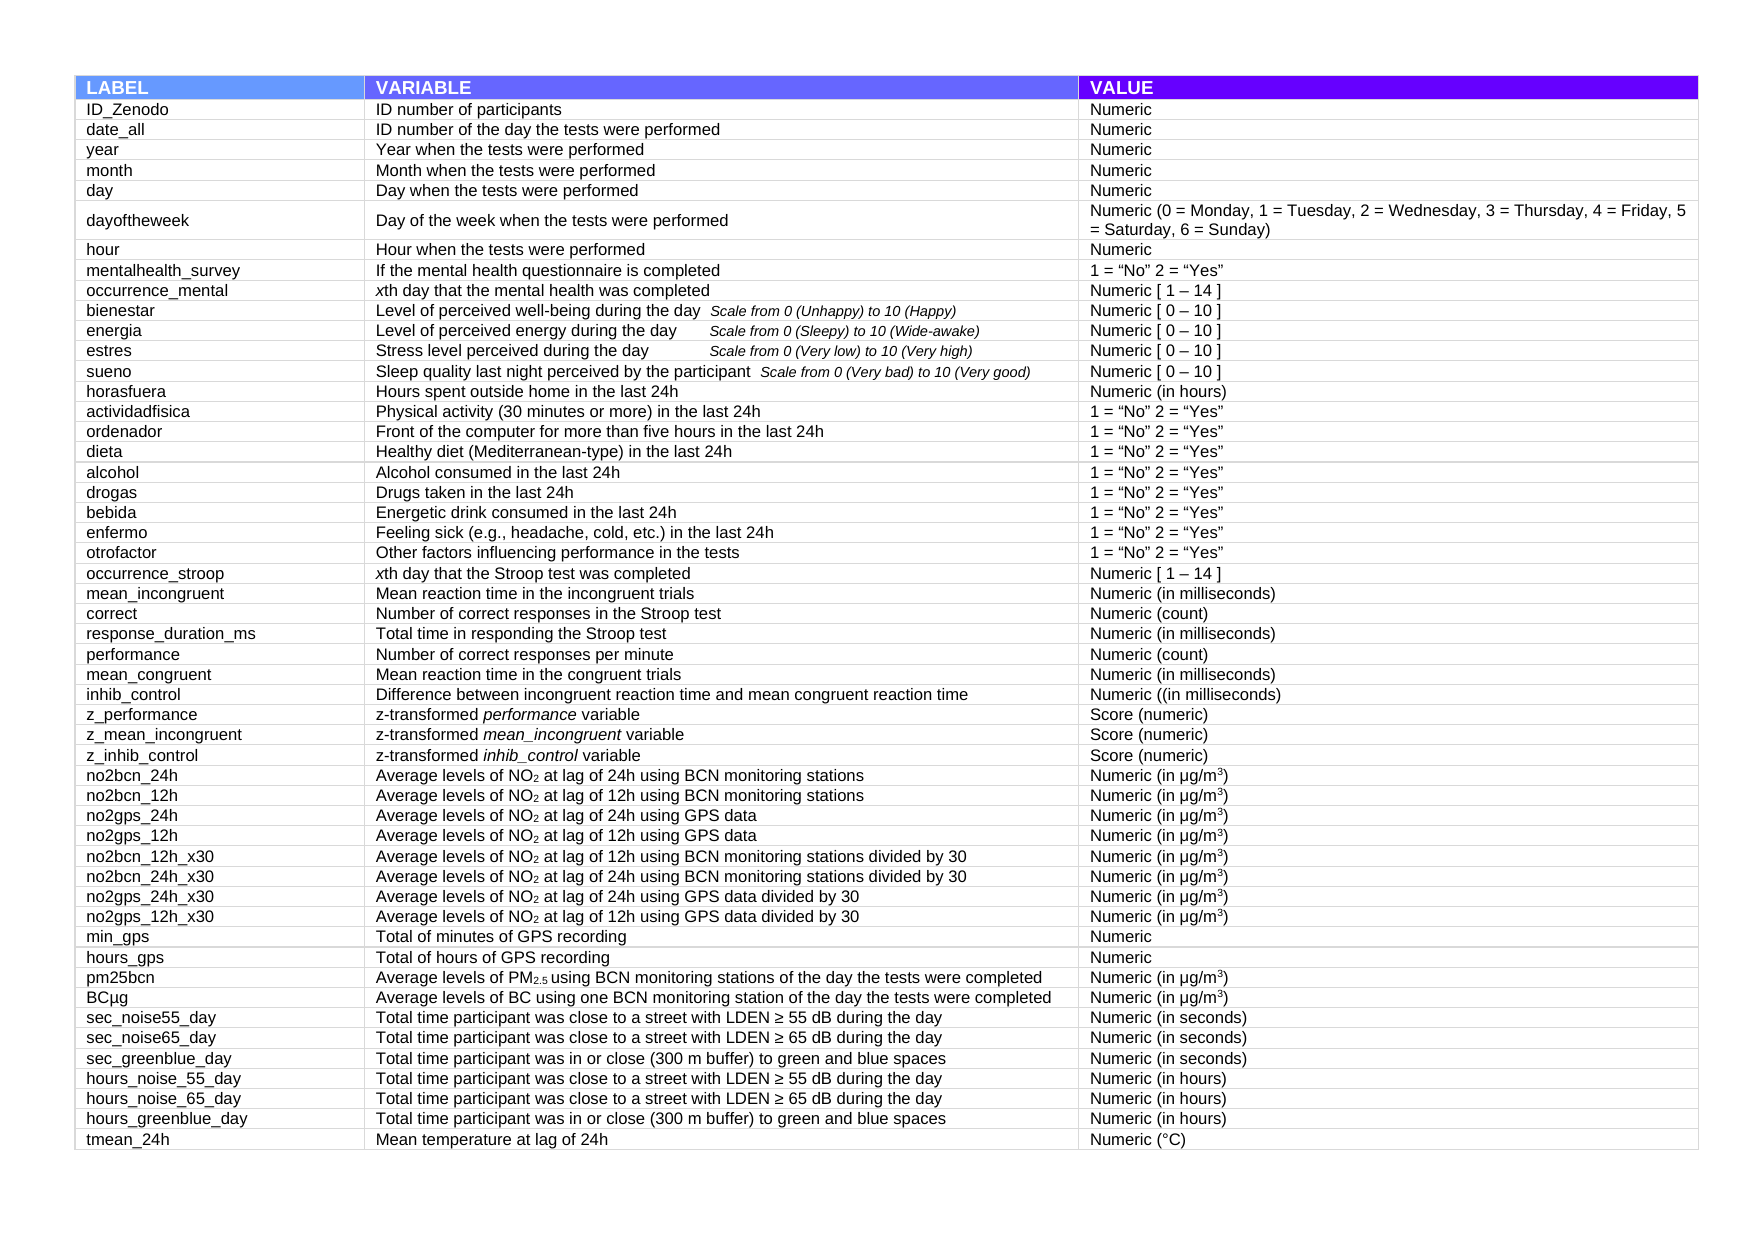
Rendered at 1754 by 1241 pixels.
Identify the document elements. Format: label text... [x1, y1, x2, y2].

table_cell year [76, 140, 364, 159]
table_cell 1 = “No” 2 = “Yes” [1079, 523, 1698, 542]
table_cell enfermo [76, 523, 364, 542]
table_cell otrofactor [76, 543, 364, 562]
table_cell z-transformed inhib_control variable [365, 745, 1078, 764]
table_cell Numeric (0 = Monday, 1 = Tuesday, 2 = Wednesday, 3 = Thursday, 4 = Friday, 5 = Saturday, 6 = Sunday) [1079, 201, 1698, 239]
table_cell Average levels of NO2 at lag of 24h using GPS data divided by 30 [365, 887, 1078, 906]
table_cell Total time participant was close to a street with LDEN ≥ 55 dB during the day [365, 1069, 1078, 1088]
table_cell Average levels of NO2 at lag of 12h using GPS data divided by 30 [365, 907, 1078, 926]
table_cell Numeric (in μg/m3) [1079, 887, 1698, 906]
table_cell Numeric (°C) [1079, 1129, 1698, 1148]
table_cell Numeric [1079, 240, 1698, 259]
table_cell Numeric (in seconds) [1079, 1008, 1698, 1027]
table_cell Total time participant was in or close (300 m buffer) to green and blue spaces [365, 1049, 1078, 1068]
table_cell occurrence_mental [76, 281, 364, 300]
table_cell z_inhib_control [76, 745, 364, 764]
table_cell Numeric (in μg/m3) [1079, 988, 1698, 1007]
table_cell Numeric (in μg/m3) [1079, 766, 1698, 785]
table_cell Numeric [1079, 948, 1698, 967]
table_cell Year when the tests were performed [365, 140, 1078, 159]
table_cell Numeric [ 1 – 14 ] [1079, 564, 1698, 583]
table_cell Numeric (in milliseconds) [1079, 624, 1698, 643]
table_cell Feeling sick (e.g., headache, cold, etc.) in the last 24h [365, 523, 1078, 542]
table_cell Numeric [1079, 160, 1698, 179]
table_cell Numeric [ 1 – 14 ] [1079, 281, 1698, 300]
table_cell Difference between incongruent reaction time and mean congruent reaction time [365, 685, 1078, 704]
table_cell Sleep quality last night perceived by the participant Scale from 0 (Very bad) to 10 (Very good) [365, 361, 1078, 381]
table_cell sec_noise65_day [76, 1028, 364, 1047]
table_cell Numeric [ 0 – 10 ] [1079, 301, 1698, 320]
table_cell Numeric [1079, 100, 1698, 119]
table_cell Score (numeric) [1079, 745, 1698, 764]
table_cell Numeric (in hours) [1079, 1109, 1698, 1128]
table_cell hours_gps [76, 948, 364, 967]
table_cell Numeric (in hours) [1079, 1069, 1698, 1088]
table_header LABEL [76, 76, 364, 99]
table_cell Level of perceived well-being during the day Scale from 0 (Unhappy) to 10 (Happy) [365, 301, 1078, 320]
table_cell Day when the tests were performed [365, 181, 1078, 200]
table_cell min_gps [76, 927, 364, 946]
table_cell Numeric (count) [1079, 644, 1698, 663]
table_cell 1 = “No” 2 = “Yes” [1079, 260, 1698, 279]
table_cell Numeric (in μg/m3) [1079, 907, 1698, 926]
table_cell Numeric (in μg/m3) [1079, 968, 1698, 987]
table_cell ID_Zenodo [76, 100, 364, 119]
table_cell xth day that the Stroop test was completed [365, 564, 1078, 583]
table_cell z-transformed performance variable [365, 705, 1078, 724]
table_cell alcohol [76, 463, 364, 482]
table_cell Numeric (in μg/m3) [1079, 826, 1698, 845]
table_cell Front of the computer for more than five hours in the last 24h [365, 422, 1078, 441]
table_cell no2gps_24h [76, 806, 364, 825]
table_cell Numeric [ 0 – 10 ] [1079, 321, 1698, 340]
table_cell sueno [76, 361, 364, 381]
table_cell dayoftheweek [76, 201, 364, 239]
table_cell Mean reaction time in the congruent trials [365, 665, 1078, 684]
table_cell Total time participant was in or close (300 m buffer) to green and blue spaces [365, 1109, 1078, 1128]
table_cell ID number of the day the tests were performed [365, 120, 1078, 139]
table_cell pm25bcn [76, 968, 364, 987]
table_cell Average levels of NO2 at lag of 12h using GPS data [365, 826, 1078, 845]
table_cell Average levels of PM2.5 using BCN monitoring stations of the day the tests were completed [365, 968, 1078, 987]
table_cell Numeric (in hours) [1079, 1089, 1698, 1108]
table_cell day [76, 181, 364, 200]
table_cell Average levels of NO2 at lag of 24h using BCN monitoring stations [365, 766, 1078, 785]
table_cell Average levels of BC using one BCN monitoring station of the day the tests were completed [365, 988, 1078, 1007]
table_cell mean_incongruent [76, 584, 364, 603]
table_cell Stress level perceived during the day Scale from 0 (Very low) to 10 (Very high) [365, 341, 1078, 360]
table_cell no2bcn_24h [76, 766, 364, 785]
table_cell occurrence_stroop [76, 564, 364, 583]
table_cell no2bcn_12h_x30 [76, 846, 364, 866]
table_cell 1 = “No” 2 = “Yes” [1079, 463, 1698, 482]
table_cell Numeric [ 0 – 10 ] [1079, 341, 1698, 360]
table_cell sec_noise55_day [76, 1008, 364, 1027]
table_cell hours_noise_55_day [76, 1069, 364, 1088]
table_cell Numeric (in μg/m3) [1079, 867, 1698, 886]
table_cell Numeric [1079, 140, 1698, 159]
table_cell Numeric (in hours) [1079, 382, 1698, 401]
table_cell hours_noise_65_day [76, 1089, 364, 1108]
table_cell Numeric (in μg/m3) [1079, 846, 1698, 866]
table_cell xth day that the mental health was completed [365, 281, 1078, 300]
table_cell hour [76, 240, 364, 259]
table_cell bebida [76, 503, 364, 522]
table_cell Numeric (in μg/m3) [1079, 806, 1698, 825]
table_cell ordenador [76, 422, 364, 441]
table_header VALUE [1079, 76, 1698, 99]
table_cell BCµg [76, 988, 364, 1007]
table_cell no2gps_12h [76, 826, 364, 845]
table_cell performance [76, 644, 364, 663]
table_cell Drugs taken in the last 24h [365, 483, 1078, 502]
table_cell 1 = “No” 2 = “Yes” [1079, 402, 1698, 421]
table_cell Other factors influencing performance in the tests [365, 543, 1078, 562]
table_cell mean_congruent [76, 665, 364, 684]
table_cell Hour when the tests were performed [365, 240, 1078, 259]
table_cell Average levels of NO2 at lag of 12h using BCN monitoring stations [365, 786, 1078, 805]
table_cell no2bcn_24h_x30 [76, 867, 364, 886]
table_cell no2gps_12h_x30 [76, 907, 364, 926]
table_cell drogas [76, 483, 364, 502]
table_cell Day of the week when the tests were performed [365, 201, 1078, 239]
table_cell ID number of participants [365, 100, 1078, 119]
table_cell Total time participant was close to a street with LDEN ≥ 55 dB during the day [365, 1008, 1078, 1027]
table_cell 1 = “No” 2 = “Yes” [1079, 442, 1698, 461]
table_cell Numeric (count) [1079, 604, 1698, 623]
table_cell Total time in responding the Stroop test [365, 624, 1078, 643]
table_cell Score (numeric) [1079, 725, 1698, 744]
table_cell z_mean_incongruent [76, 725, 364, 744]
table_cell date_all [76, 120, 364, 139]
table_cell correct [76, 604, 364, 623]
table_cell 1 = “No” 2 = “Yes” [1079, 543, 1698, 562]
table_cell inhib_control [76, 685, 364, 704]
table_cell Alcohol consumed in the last 24h [365, 463, 1078, 482]
table_cell Total time participant was close to a street with LDEN ≥ 65 dB during the day [365, 1028, 1078, 1047]
table_cell tmean_24h [76, 1129, 364, 1148]
table_cell Number of correct responses in the Stroop test [365, 604, 1078, 623]
table_cell z_performance [76, 705, 364, 724]
table_cell hours_greenblue_day [76, 1109, 364, 1128]
table_cell Numeric (in seconds) [1079, 1028, 1698, 1047]
table_cell 1 = “No” 2 = “Yes” [1079, 483, 1698, 502]
table_cell dieta [76, 442, 364, 461]
table_cell month [76, 160, 364, 179]
table_cell Score (numeric) [1079, 705, 1698, 724]
table_cell Numeric ((in milliseconds) [1079, 685, 1698, 704]
table_header VARIABLE [365, 76, 1078, 99]
table_cell horasfuera [76, 382, 364, 401]
table_cell Numeric (in seconds) [1079, 1049, 1698, 1068]
table_cell Numeric [1079, 120, 1698, 139]
table_cell Numeric [1079, 927, 1698, 946]
table_cell Mean temperature at lag of 24h [365, 1129, 1078, 1148]
table_cell 1 = “No” 2 = “Yes” [1079, 503, 1698, 522]
table_cell actividadfisica [76, 402, 364, 421]
table_cell no2gps_24h_x30 [76, 887, 364, 906]
table_cell Total of hours of GPS recording [365, 948, 1078, 967]
table_cell If the mental health questionnaire is completed [365, 260, 1078, 279]
table_cell Numeric [1079, 181, 1698, 200]
table_cell Total of minutes of GPS recording [365, 927, 1078, 946]
table_cell Physical activity (30 minutes or more) in the last 24h [365, 402, 1078, 421]
table_cell mentalhealth_survey [76, 260, 364, 279]
table_cell Average levels of NO2 at lag of 24h using BCN monitoring stations divided by 30 [365, 867, 1078, 886]
table_cell Numeric [ 0 – 10 ] [1079, 361, 1698, 381]
table_cell 1 = “No” 2 = “Yes” [1079, 422, 1698, 441]
table_cell sec_greenblue_day [76, 1049, 364, 1068]
table_cell Average levels of NO2 at lag of 12h using BCN monitoring stations divided by 30 [365, 846, 1078, 866]
table_cell energia [76, 321, 364, 340]
table_cell Month when the tests were performed [365, 160, 1078, 179]
table_cell estres [76, 341, 364, 360]
table_cell Number of correct responses per minute [365, 644, 1078, 663]
table_cell z-transformed mean_incongruent variable [365, 725, 1078, 744]
table_cell Mean reaction time in the incongruent trials [365, 584, 1078, 603]
table_cell Numeric (in μg/m3) [1079, 786, 1698, 805]
table_cell no2bcn_12h [76, 786, 364, 805]
table_cell Energetic drink consumed in the last 24h [365, 503, 1078, 522]
table_cell Numeric (in milliseconds) [1079, 665, 1698, 684]
table_cell bienestar [76, 301, 364, 320]
table_cell Average levels of NO2 at lag of 24h using GPS data [365, 806, 1078, 825]
table_cell Level of perceived energy during the day Scale from 0 (Sleepy) to 10 (Wide-awake) [365, 321, 1078, 340]
table_cell Total time participant was close to a street with LDEN ≥ 65 dB during the day [365, 1089, 1078, 1108]
table_cell response_duration_ms [76, 624, 364, 643]
table_cell Hours spent outside home in the last 24h [365, 382, 1078, 401]
table_cell Healthy diet (Mediterranean-type) in the last 24h [365, 442, 1078, 461]
table_cell Numeric (in milliseconds) [1079, 584, 1698, 603]
